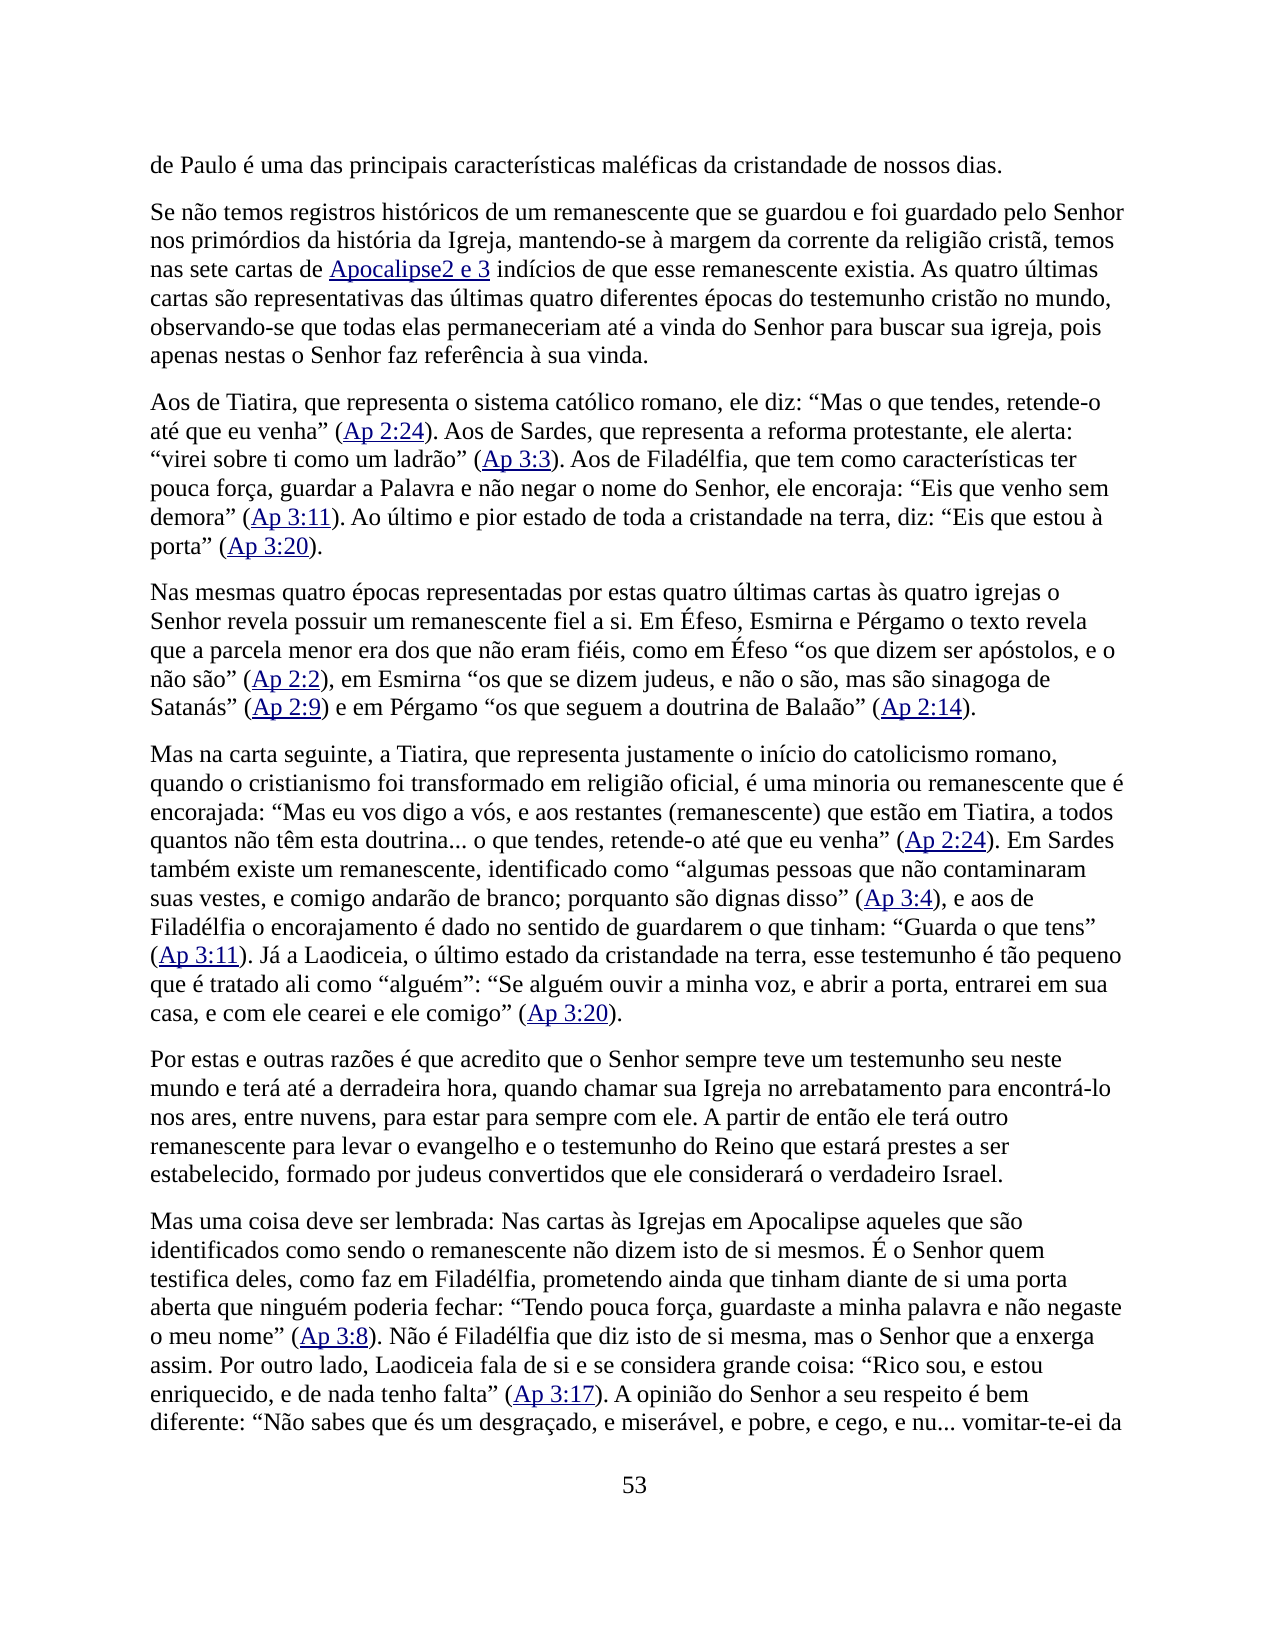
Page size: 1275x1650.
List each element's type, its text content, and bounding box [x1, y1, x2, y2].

text Por estas e outras razões é que acredito que o Senhor sempre teve um testemunho seu neste mundo e terá até a derradeira hora, quando chamar sua Igreja no arrebatamento para encontrá-lo nos ares, entre nuvens, para estar para sempre com ele. A partir de então ele terá outro remanescente para levar o evangelho e o testemunho do Reino que estará prestes a ser estabelecido, formado por judeus convertidos que ele considerará o verdadeiro Israel. [150, 1044, 1125, 1188]
text Nas mesmas quatro épocas representadas por estas quatro últimas cartas às quatro igrejas o Senhor revela possuir um remanescente fiel a si. Em Éfeso, Esmirna e Pérgamo o texto revela que a parcela menor era dos que não eram fiéis, como em Éfeso “os que dizem ser apóstolos, e o não são” (Ap 2:2), em Esmirna “os que se dizem judeus, e não o são, mas são sinagoga de Satanás” (Ap 2:9) e em Pérgamo “os que seguem a doutrina de Balaão” (Ap 2:14). [150, 577, 1125, 721]
text Mas uma coisa deve ser lembrada: Nas cartas às Igrejas em Apocalipse aqueles que são identificados como sendo o remanescente não dizem isto de si mesmos. É o Senhor quem testifica deles, como faz em Filadélfia, prometendo ainda que tinham diante de si uma porta aberta que ninguém poderia fechar: “Tendo pouca força, guardaste a minha palavra e não negaste o meu nome” (Ap 3:8). Não é Filadélfia que diz isto de si mesma, mas o Senhor que a enxerga assim. Por outro lado, Laodiceia fala de si e se considera grande coisa: “Rico sou, e estou enriquecido, e de nada tenho falta” (Ap 3:17). A opinião do Senhor a seu respeito é bem diferente: “Não sabes que és um desgraçado, e miserável, e pobre, e cego, e nu... vomitar-te-ei da [150, 1206, 1125, 1436]
text Aos de Tiatira, que representa o sistema católico romano, ele diz: “Mas o que tendes, retende-o até que eu venha” (Ap 2:24). Aos de Sardes, que representa a reforma protestante, ele alerta: “virei sobre ti como um ladrão” (Ap 3:3). Aos de Filadélfia, que tem como características ter pouca força, guardar a Palavra e não negar o nome do Senhor, ele encoraja: “Eis que venho sem demora” (Ap 3:11). Ao último e pior estado de toda a cristandade na terra, diz: “Eis que estou à porta” (Ap 3:20). [150, 387, 1125, 559]
text de Paulo é uma das principais características maléficas da cristandade de nossos dias. [150, 150, 1125, 179]
text Se não temos registros históricos de um remanescente que se guardou e foi guardado pelo Senhor nos primórdios da história da Igreja, mantendo-se à margem da corrente da religião cristã, temos nas sete cartas de Apocalipse2 e 3 indícios de que esse remanescente existia. As quatro últimas cartas são representativas das últimas quatro diferentes épocas do testemunho cristão no mundo, observando-se que todas elas permaneceriam até a vinda do Senhor para buscar sua igreja, pois apenas nestas o Senhor faz referência à sua vinda. [150, 197, 1125, 369]
text Mas na carta seguinte, a Tiatira, que representa justamente o início do catolicismo romano, quando o cristianismo foi transformado em religião oficial, é uma minoria ou remanescente que é encorajada: “Mas eu vos digo a vós, e aos restantes (remanescente) que estão em Tiatira, a todos quantos não têm esta doutrina... o que tendes, retende-o até que eu venha” (Ap 2:24). Em Sardes também existe um remanescente, identificado como “algumas pessoas que não contaminaram suas vestes, e comigo andarão de branco; porquanto são dignas disso” (Ap 3:4), e aos de Filadélfia o encorajamento é dado no sentido de guardarem o que tinham: “Guarda o que tens” (Ap 3:11). Já a Laodiceia, o último estado da cristandade na terra, esse testemunho é tão pequeno que é tratado ali como “alguém”: “Se alguém ouvir a minha voz, e abrir a porta, entrarei em sua casa, e com ele cearei e ele comigo” (Ap 3:20). [150, 739, 1125, 1027]
